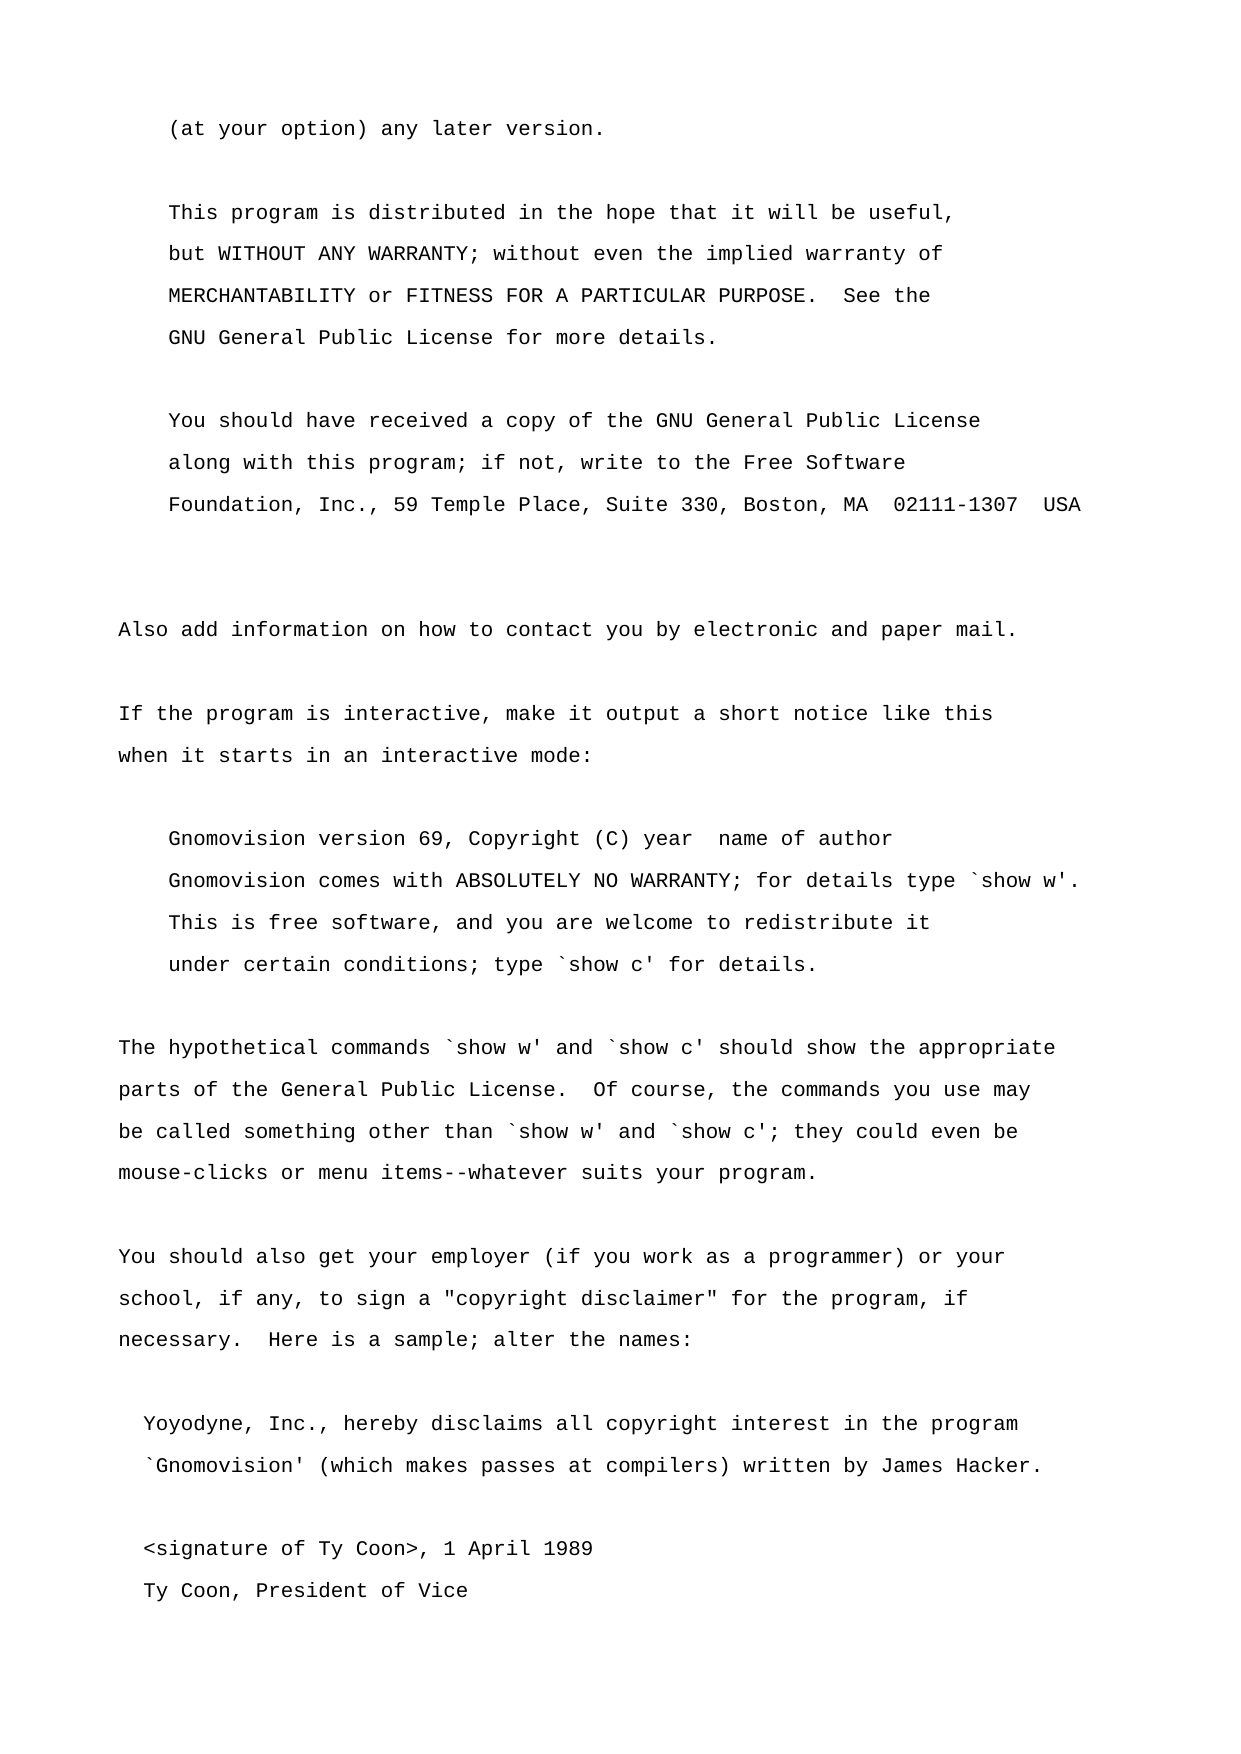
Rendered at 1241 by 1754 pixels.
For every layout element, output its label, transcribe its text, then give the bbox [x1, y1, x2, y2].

text If the program is interactive, make it output a short notice like this [118, 703, 1122, 727]
text Yoyodyne, Inc., hereby disclaims all copyright interest in the program [118, 1413, 1122, 1437]
text This program is distributed in the hope that it will be useful, [118, 202, 1122, 225]
text along with this program; if not, write to the Free Software [118, 452, 1122, 476]
text be called something other than `show w' and `show c'; they could even be [118, 1121, 1122, 1144]
text Gnomovision comes with ABSOLUTELY NO WARRANTY; for details type `show w'. [118, 870, 1122, 894]
text Gnomovision version 69, Copyright (C) year name of author [118, 828, 1122, 852]
text This is free software, and you are welcome to redistribute it [118, 912, 1122, 935]
text under certain conditions; type `show c' for details. [118, 953, 1122, 977]
text You should have received a copy of the GNU General Public License [118, 411, 1122, 434]
text parts of the General Public License. Of course, the commands you use may [118, 1079, 1122, 1102]
text when it starts in an interactive mode: [118, 745, 1122, 768]
text <signature of Ty Coon>, 1 April 1989 [118, 1538, 1122, 1562]
text necessary. Here is a sample; alter the names: [118, 1329, 1122, 1353]
text MERCHANTABILITY or FITNESS FOR A PARTICULAR PURPOSE. See the [118, 285, 1122, 309]
text You should also get your employer (if you work as a programmer) or your [118, 1246, 1122, 1269]
text but WITHOUT ANY WARRANTY; without even the implied warranty of [118, 243, 1122, 267]
text The hypothetical commands `show w' and `show c' should show the appropriate [118, 1037, 1122, 1061]
text `Gnomovision' (which makes passes at compilers) written by James Hacker. [118, 1455, 1122, 1478]
text Foundation, Inc., 59 Temple Place, Suite 330, Boston, MA 02111-1307 USA [118, 494, 1122, 518]
text (at your option) any later version. [118, 118, 1122, 142]
text Ty Coon, President of Vice [118, 1580, 1122, 1604]
text Also add information on how to contact you by electronic and paper mail. [118, 619, 1122, 643]
text mouse-clicks or menu items--whatever suits your program. [118, 1162, 1122, 1186]
text school, if any, to sign a "copyright disclaimer" for the program, if [118, 1288, 1122, 1311]
text GNU General Public License for more details. [118, 327, 1122, 351]
